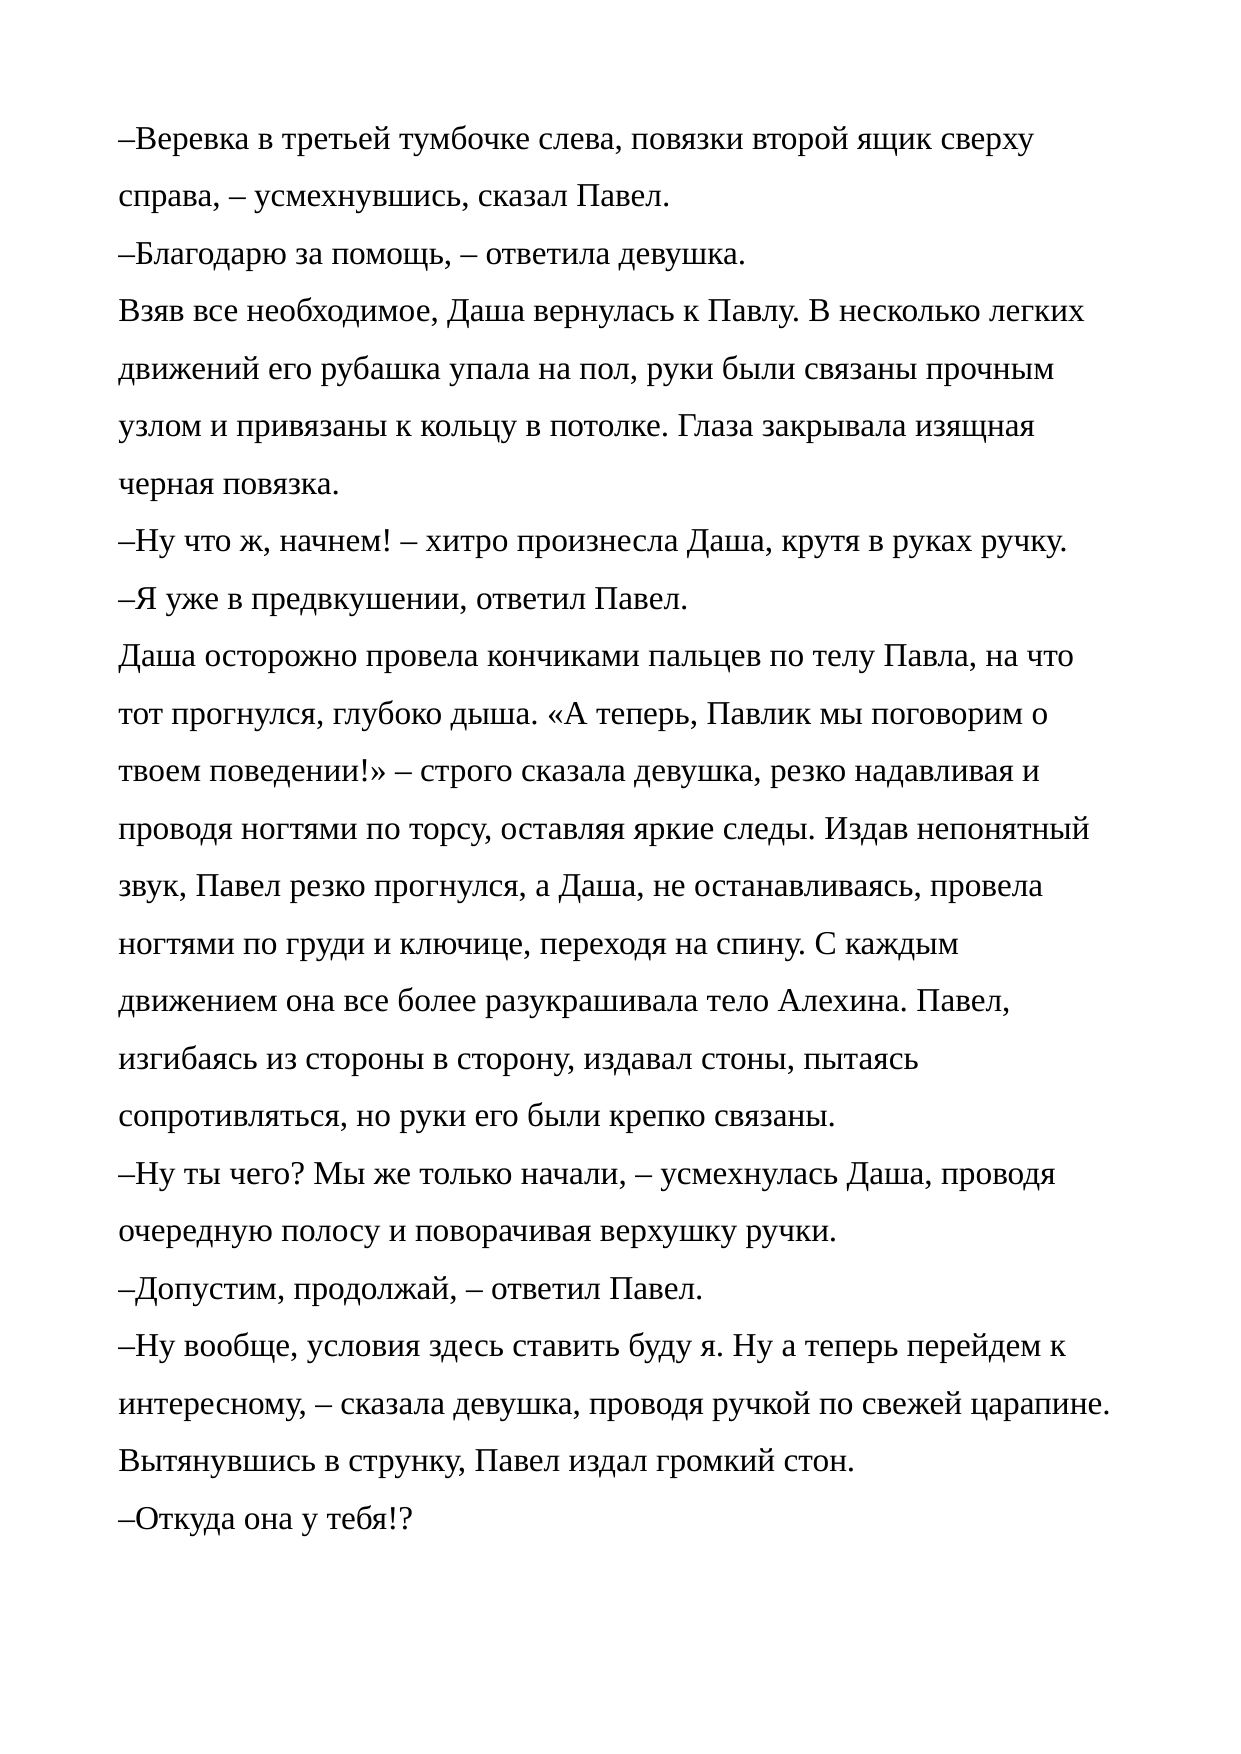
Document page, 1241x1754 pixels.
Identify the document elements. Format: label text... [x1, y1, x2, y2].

text –Ну ты чего? Мы же только начали, – усмехнулась Даша, проводя очередную полосу и поворачивая верхушку ручки. [118, 1153, 1122, 1249]
text –Благодарю за помощь, – ответила девушка. [118, 233, 1122, 271]
text –Ну вообще, условия здесь ставить буду я. Ну а теперь перейдем к интересному, – сказала девушка, проводя ручкой по свежей царапине. Вытянувшись в струнку, Павел издал громкий стон. [118, 1326, 1122, 1479]
text Даша осторожно провела кончиками пальцев по телу Павла, на что тот прогнулся, глубоко дыша. «А теперь, Павлик мы поговорим о твоем поведении!» – строго сказала девушка, резко надавливая и проводя ногтями по торсу, оставляя яркие следы. Издав непонятный звук, Павел резко прогнулся, а Даша, не останавливаясь, провела ногтями по груди и ключице, переходя на спину. С каждым движением она все более разукрашивала тело Алехина. Павел, изгибаясь из стороны в сторону, издавал стоны, пытаясь сопротивляться, но руки его были крепко связаны. [118, 636, 1122, 1134]
text Взяв все необходимое, Даша вернулась к Павлу. В несколько легких движений его рубашка упала на пол, руки были связаны прочным узлом и привязаны к кольцу в потолке. Глаза закрывала изящная черная повязка. [118, 291, 1122, 501]
text –Ну что ж, начнем! – хитро произнесла Даша, крутя в руках ручку. [118, 521, 1122, 559]
text –Веревка в третьей тумбочке слева, повязки второй ящик сверху справа, – усмехнувшись, сказал Павел. [118, 118, 1122, 214]
text –Откуда она у тебя!? [118, 1498, 1122, 1536]
text –Я уже в предвкушении, ответил Павел. [118, 578, 1122, 616]
text –Допустим, продолжай, – ответил Павел. [118, 1268, 1122, 1306]
